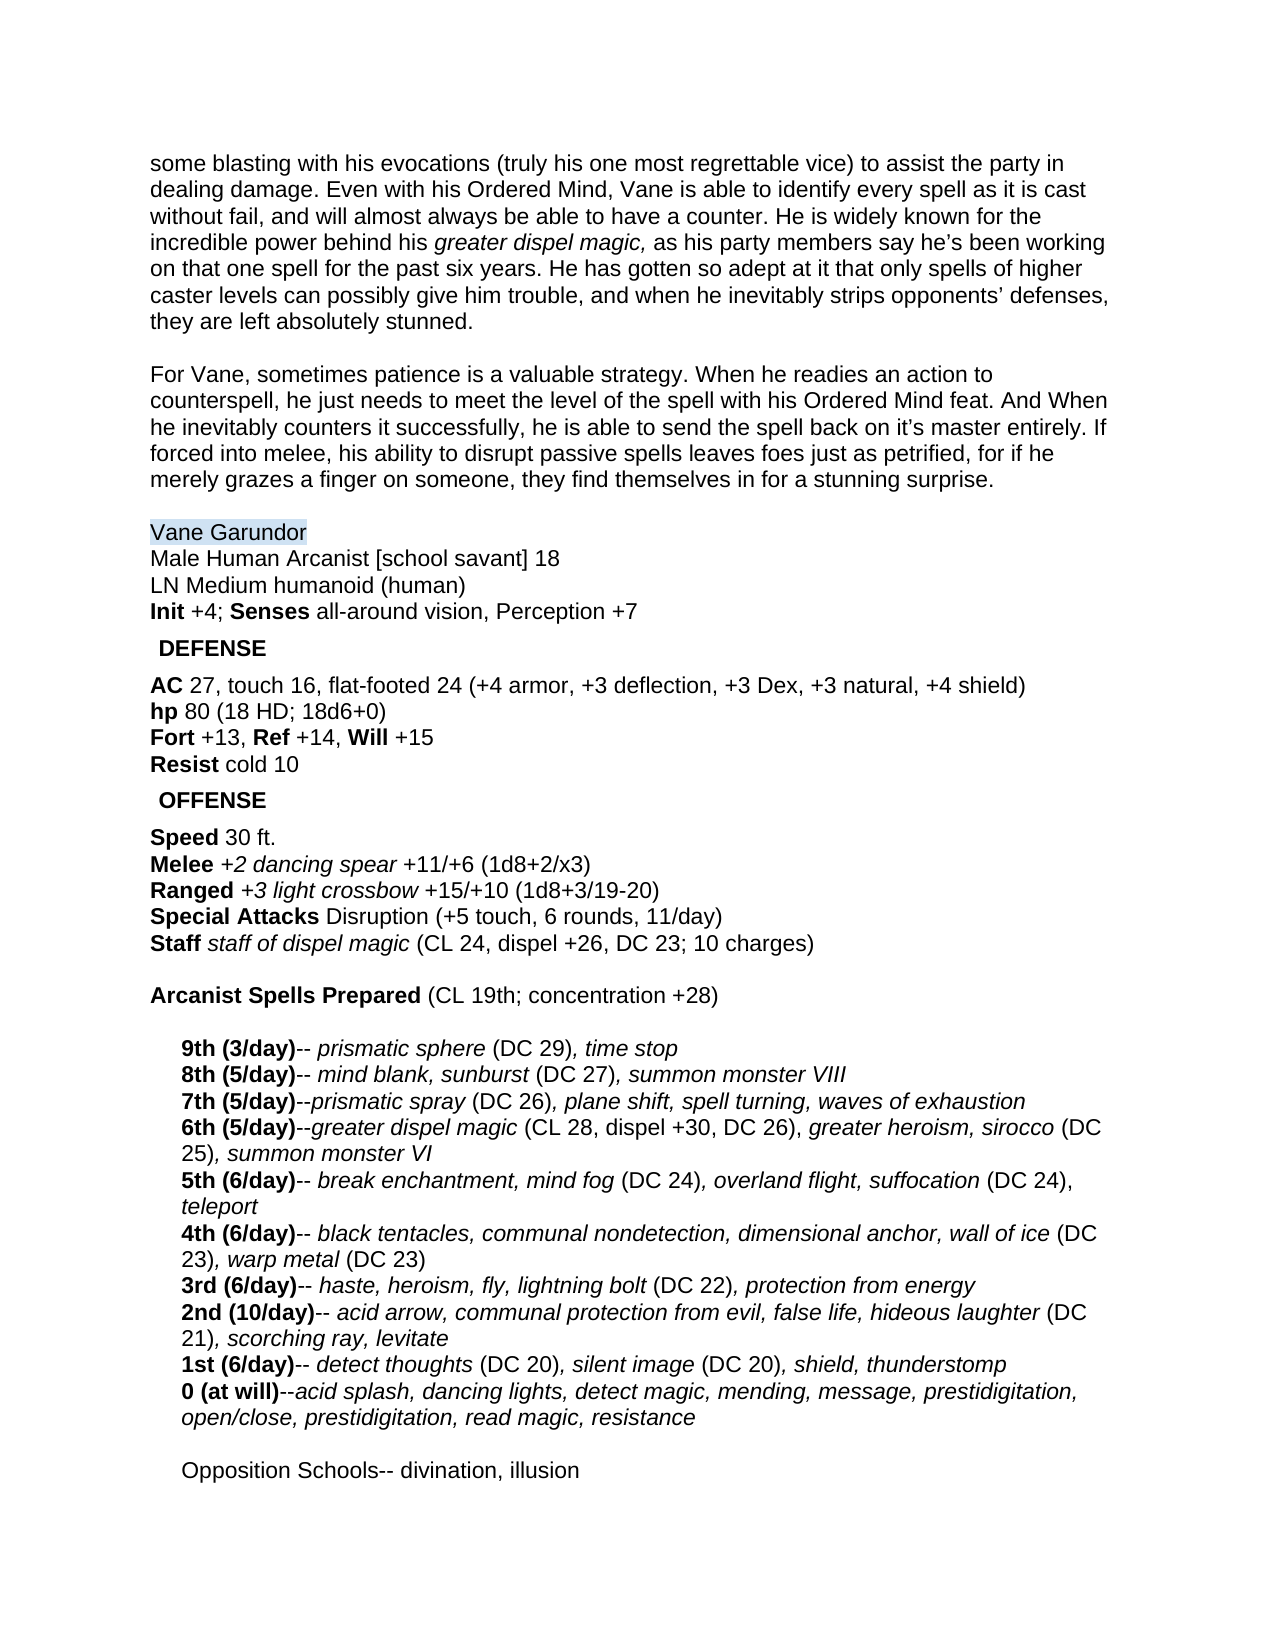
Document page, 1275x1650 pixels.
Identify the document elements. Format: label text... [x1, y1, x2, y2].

text For Vane, sometimes patience is a valuable strategy. When he readies an action to counterspell, he just needs to meet the level of the spell with his Ordered Mind feat. And When he inevitably counters it successfully, he is able to send the spell back on it’s master entirely. If forced into melee, his ability to disrupt passive spells leaves foes just as petrified, for if he merely grazes a finger on someone, they find themselves in for a stunning surprise. [150, 361, 1125, 493]
text 1st (6/day)-- detect thoughts (DC 20), silent image (DC 20), shield, thunderstomp [181, 1351, 1125, 1378]
text some blasting with his evocations (truly his one most regrettable vice) to assist the party in dealing damage. Even with his Ordered Mind, Vane is able to identify every spell as it is cast without fail, and will almost always be able to have a counter. He is widely known for the incredible power behind his greater dispel magic, as his party members say he’s been working on that one spell for the past six years. He has gotten so adept at it that only spells of higher caster levels can possibly give him trouble, and when he inevitably strips opponents’ defenses, they are left absolutely stunned. [150, 150, 1125, 334]
text Vane Garundor [150, 519, 1125, 545]
text Special Attacks Disruption (+5 touch, 6 rounds, 11/day) [150, 903, 1125, 929]
text 5th (6/day)-- break enchantment, mind fog (DC 24), overland flight, suffocation (DC 24), teleport [181, 1167, 1125, 1219]
text Melee +2 dancing spear +11/+6 (1d8+2/x3) [150, 851, 1125, 877]
text 7th (5/day)--prismatic spray (DC 26), plane shift, spell turning, waves of exhaustion [181, 1088, 1125, 1114]
text 0 (at will)--acid splash, dancing lights, detect magic, mending, message, prestidigitation, open/close, prestidigitation, read magic, resistance [181, 1378, 1125, 1430]
text Resist cold 10 [150, 751, 1125, 777]
text Opposition Schools-- divination, illusion [181, 1457, 1125, 1483]
text Staff staff of dispel magic (CL 24, dispel +26, DC 23; 10 charges) [150, 929, 1125, 956]
text 2nd (10/day)-- acid arrow, communal protection from evil, false life, hideous laughter (DC 21), scorching ray, levitate [181, 1298, 1125, 1351]
text 6th (5/day)--greater dispel magic (CL 28, dispel +30, DC 26), greater heroism, sirocco (DC 25), summon monster VI [181, 1114, 1125, 1167]
text 8th (5/day)-- mind blank, sunburst (DC 27), summon monster VIII [181, 1061, 1125, 1088]
text hp 80 (18 HD; 18d6+0) [150, 698, 1125, 724]
text Speed 30 ft. [150, 824, 1125, 851]
text OFFENSE [158, 787, 1117, 814]
text 9th (3/day)-- prismatic sphere (DC 29), time stop [181, 1035, 1125, 1061]
text DEFENSE [158, 635, 1117, 661]
text Male Human Arcanist [school savant] 18 [150, 545, 1125, 572]
text Arcanist Spells Prepared (CL 19th; concentration +28) [150, 982, 1125, 1009]
text AC 27, touch 16, flat-footed 24 (+4 armor, +3 deflection, +3 Dex, +3 natural, +4 shield) [150, 672, 1125, 698]
text LN Medium humanoid (human) [150, 572, 1125, 598]
text 4th (6/day)-- black tentacles, communal nondetection, dimensional anchor, wall of ice (DC 23), warp metal (DC 23) [181, 1219, 1125, 1272]
text Init +4; Senses all-around vision, Perception +7 [150, 598, 1125, 624]
text Ranged +3 light crossbow +15/+10 (1d8+3/19-20) [150, 877, 1125, 903]
text Fort +13, Ref +14, Will +15 [150, 724, 1125, 751]
text 3rd (6/day)-- haste, heroism, fly, lightning bolt (DC 22), protection from energy [181, 1272, 1125, 1298]
